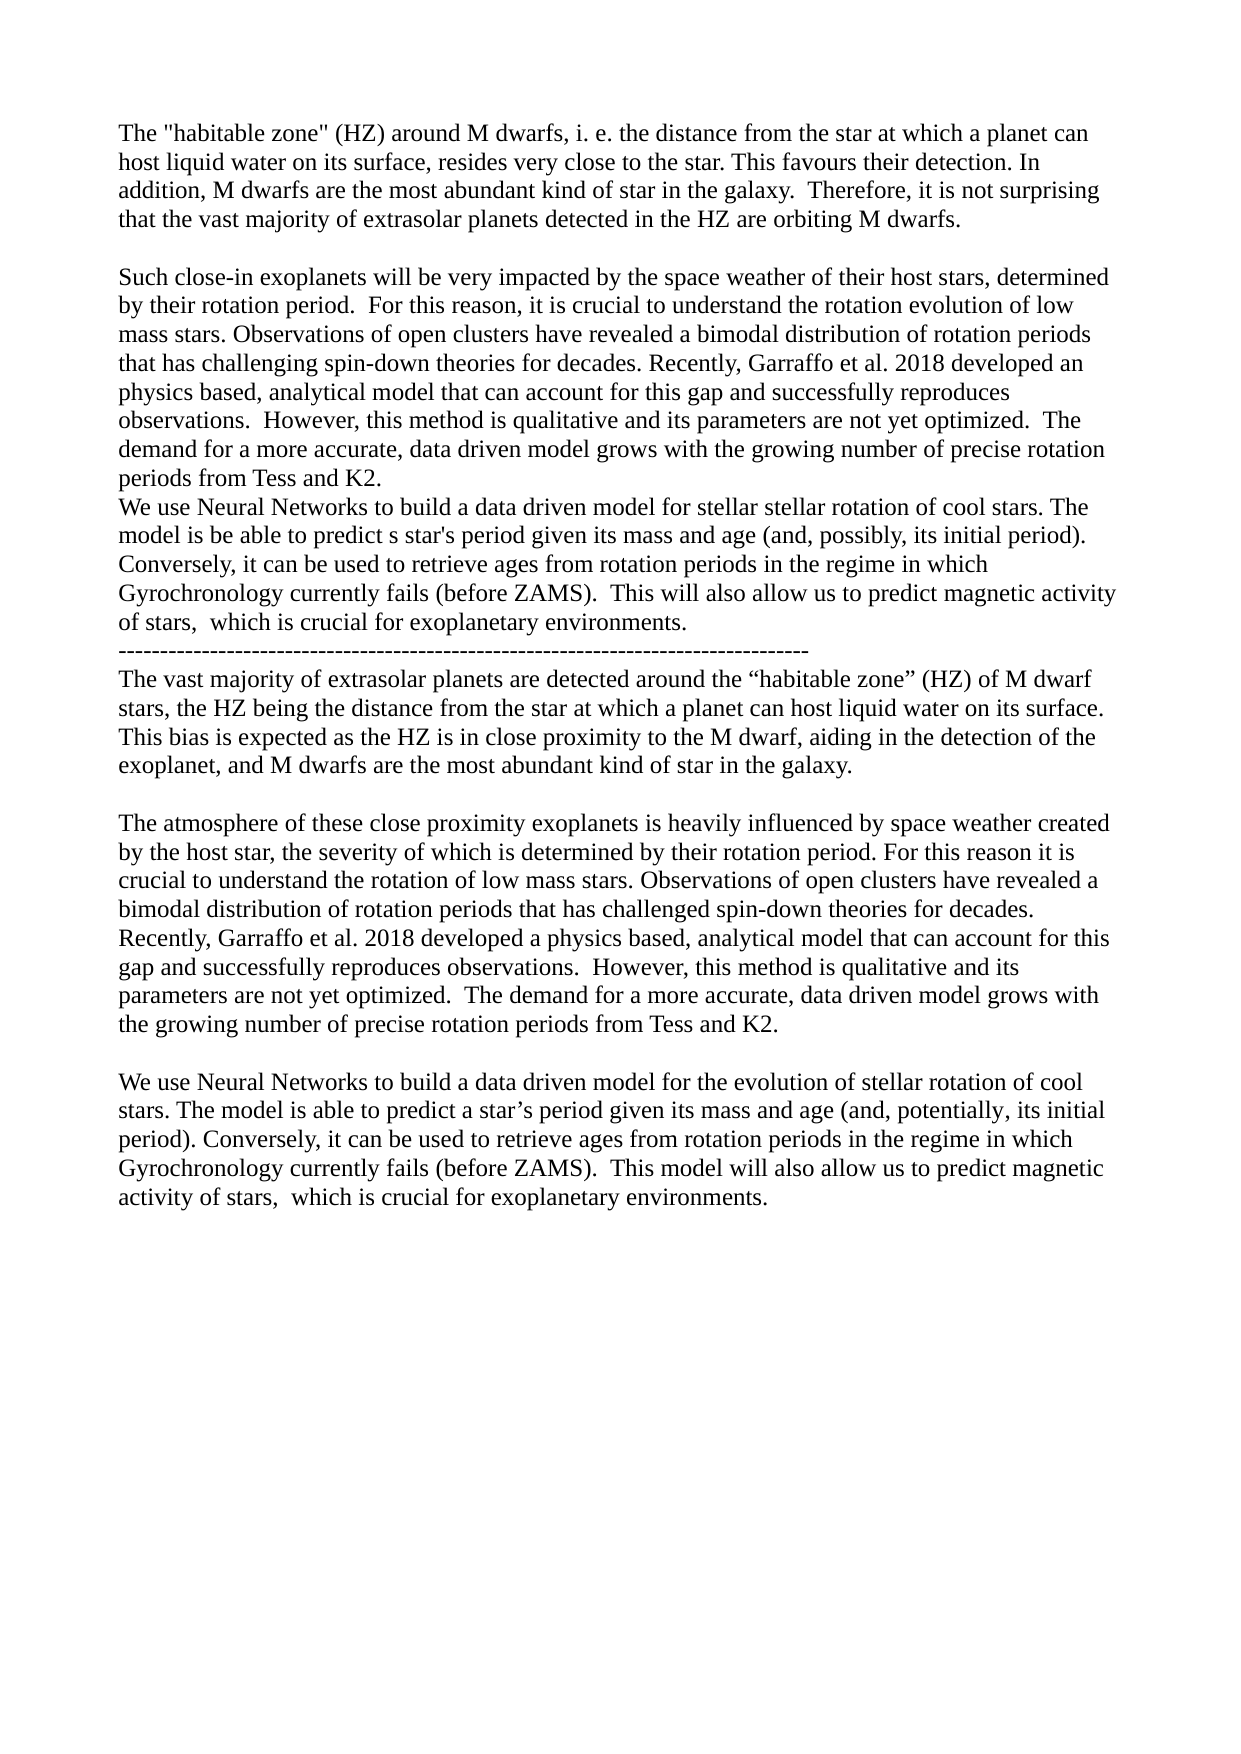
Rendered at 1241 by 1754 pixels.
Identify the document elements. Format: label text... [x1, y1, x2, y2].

text The vast majority of extrasolar planets are detected around the “habitable zone” (HZ) of M dwarf stars, the HZ being the distance from the star at which a planet can host liquid water on its surface. This bias is expected as the HZ is in close proximity to the M dwarf, aiding in the detection of the exoplanet, and M dwarfs are the most abundant kind of star in the galaxy. [118, 664, 1122, 779]
text We use Neural Networks to build a data driven model for the evolution of stellar rotation of cool stars. The model is able to predict a star’s period given its mass and age (and, potentially, its initial period). Conversely, it can be used to retrieve ages from rotation periods in the regime in which Gyrochronology currently fails (before ZAMS). This model will also allow us to predict magnetic activity of stars, which is crucial for exoplanetary environments. [118, 1067, 1122, 1211]
text The atmosphere of these close proximity exoplanets is heavily influenced by space weather created by the host star, the severity of which is determined by their rotation period. For this reason it is crucial to understand the rotation of low mass stars. Observations of open clusters have revealed a bimodal distribution of rotation periods that has challenged spin-down theories for decades. Recently, Garraffo et al. 2018 developed a physics based, analytical model that can account for this gap and successfully reproduces observations. However, this method is qualitative and its parameters are not yet optimized. The demand for a more accurate, data driven model grows with the growing number of precise rotation periods from Tess and K2. [118, 808, 1122, 1038]
text We use Neural Networks to build a data driven model for stellar stellar rotation of cool stars. The model is be able to predict s star's period given its mass and age (and, possibly, its initial period). Conversely, it can be used to retrieve ages from rotation periods in the regime in which Gyrochronology currently fails (before ZAMS). This will also allow us to predict magnetic activity of stars, which is crucial for exoplanetary environments. [118, 492, 1122, 636]
text ----------------------------------------------------------------------------------- [118, 636, 1122, 664]
text The "habitable zone" (HZ) around M dwarfs, i. e. the distance from the star at which a planet can host liquid water on its surface, resides very close to the star. This favours their detection. In addition, M dwarfs are the most abundant kind of star in the galaxy. Therefore, it is not surprising that the vast majority of extrasolar planets detected in the HZ are orbiting M dwarfs. [118, 118, 1122, 233]
text Such close-in exoplanets will be very impacted by the space weather of their host stars, determined by their rotation period. For this reason, it is crucial to understand the rotation evolution of low mass stars. Observations of open clusters have revealed a bimodal distribution of rotation periods that has challenging spin-down theories for decades. Recently, Garraffo et al. 2018 developed an physics based, analytical model that can account for this gap and successfully reproduces observations. However, this method is qualitative and its parameters are not yet optimized. The demand for a more accurate, data driven model grows with the growing number of precise rotation periods from Tess and K2. [118, 262, 1122, 492]
